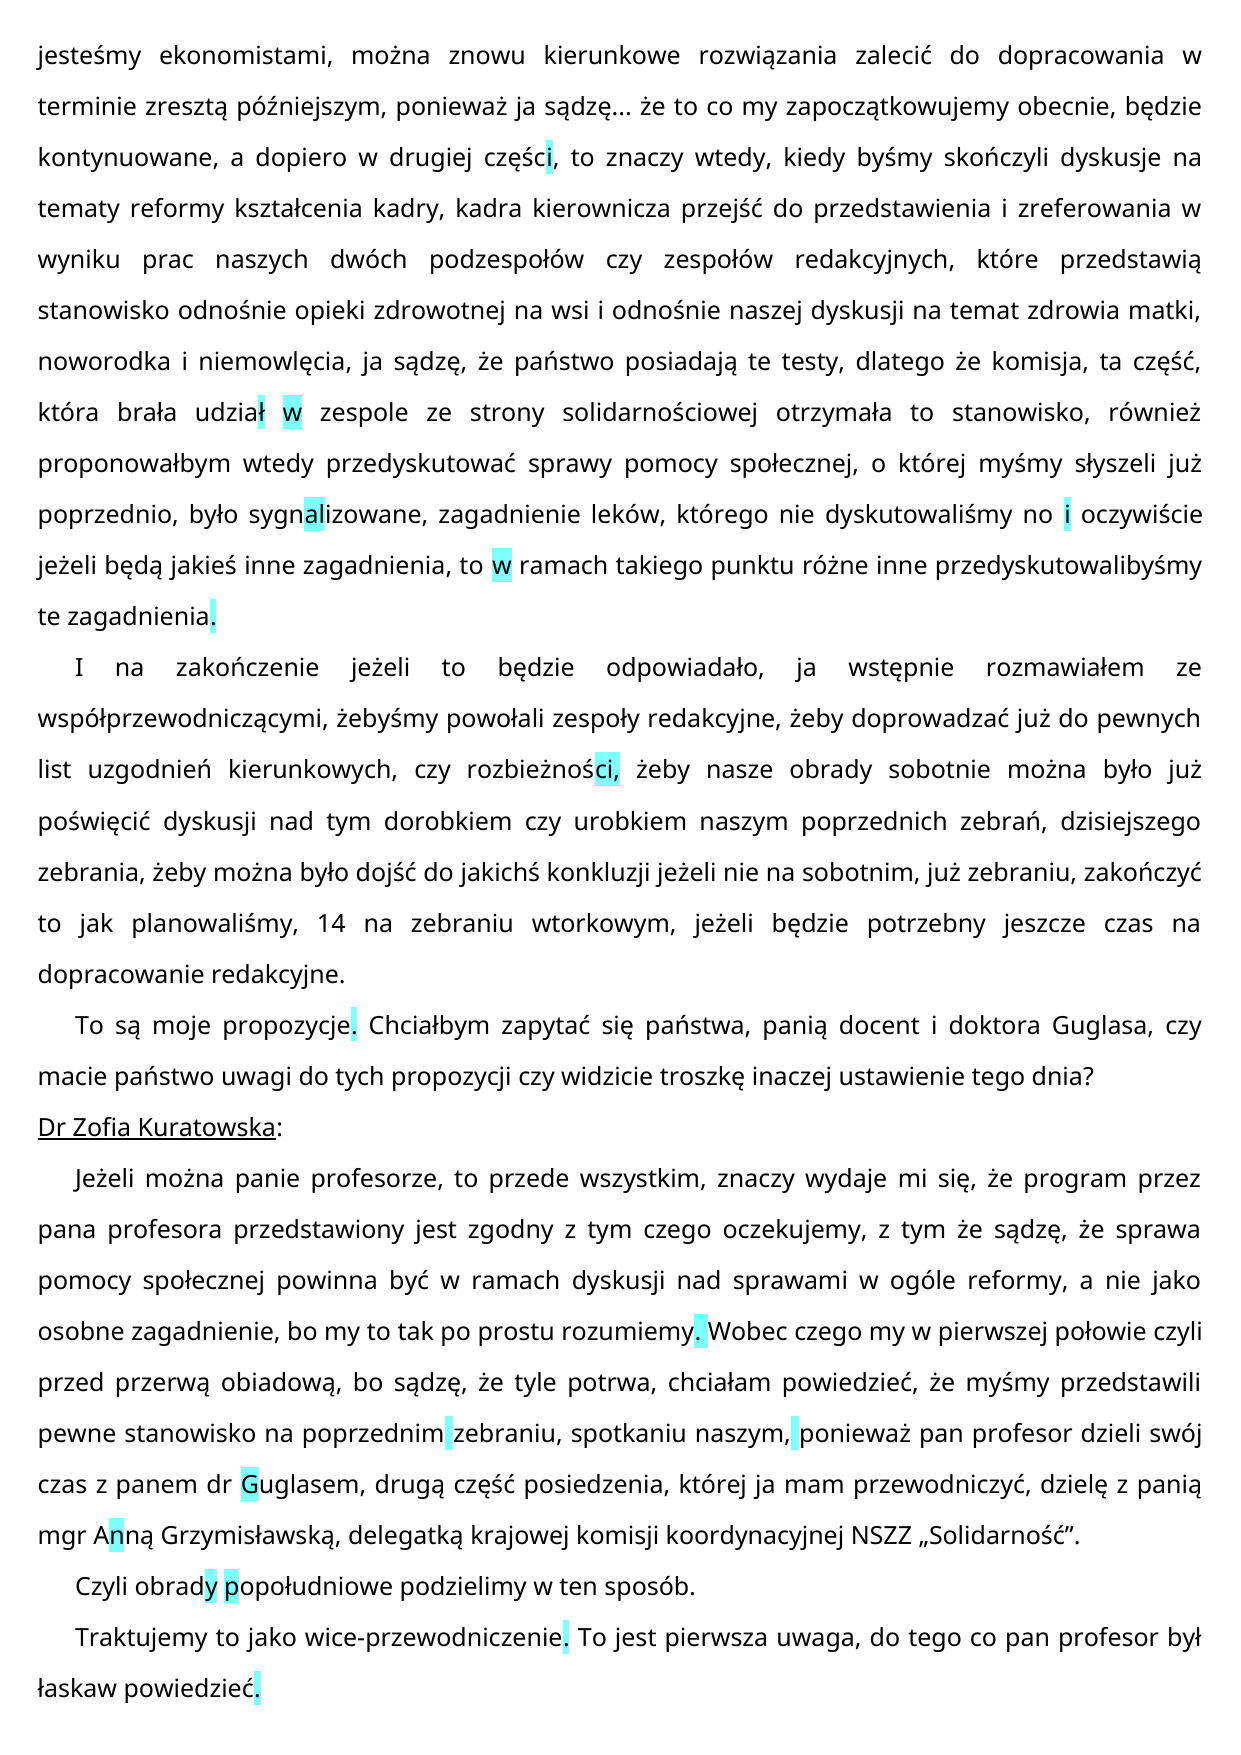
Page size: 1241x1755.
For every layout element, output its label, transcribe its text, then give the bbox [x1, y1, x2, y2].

text Jeżeli można panie profesorze, to przede wszystkim, znaczy wydaje mi się, że program przez pana profesora przedstawiony jest zgodny z tym czego oczekujemy, z tym że sądzę, że sprawa pomocy społecznej powinna być w ramach dyskusji nad sprawami w ogóle reformy, a nie jako osobne zagadnienie, bo my to tak po prostu rozumiemy. Wobec czego my w pierwszej połowie czyli przed przerwą obiadową, bo sądzę, że tyle potrwa, chciałam powiedzieć, że myśmy przedstawili pewne stanowisko na poprzednim zebraniu, spotkaniu naszym, ponieważ pan profesor dzieli swój czas z panem dr Guglasem, drugą część posiedzenia, której ja mam przewodniczyć, dzielę z panią mgr Anną Grzymisławską, delegatką krajowej komisji koordynacyjnej NSZZ „Solidarność”. [37, 1160, 1203, 1552]
text To są moje propozycje. Chciałbym zapytać się państwa, panią docent i doktora Guglasa, czy macie państwo uwagi do tych propozycji czy widzicie troszkę inaczej ustawienie tego dnia? [37, 1007, 1203, 1092]
text Czyli obrady popołudniowe podzielimy w ten sposób. [37, 1569, 1203, 1603]
text jesteśmy ekonomistami, można znowu kierunkowe rozwiązania zalecić do dopracowania w terminie zresztą późniejszym, ponieważ ja sądzę... że to co my zapoczątkowujemy obecnie, będzie kontynuowane, a dopiero w drugiej części, to znaczy wtedy, kiedy byśmy skończyli dyskusje na tematy reformy kształcenia kadry, kadra kierownicza przejść do przedstawienia i zreferowania w wyniku prac naszych dwóch podzespołów czy zespołów redakcyjnych, które przedstawią stanowisko odnośnie opieki zdrowotnej na wsi i odnośnie naszej dyskusji na temat zdrowia matki, noworodka i niemowlęcia, ja sądzę, że państwo posiadają te testy, dlatego że komisja, ta część, która brała udział w zespole ze strony solidarnościowej otrzymała to stanowisko, również proponowałbym wtedy przedyskutować sprawy pomocy społecznej, o której myśmy słyszeli już poprzednio, było sygnalizowane, zagadnienie leków, którego nie dyskutowaliśmy no i oczywiście jeżeli będą jakieś inne zagadnienia, to w ramach takiego punktu różne inne przedyskutowalibyśmy te zagadnienia. [37, 37, 1203, 633]
text Traktujemy to jako wice-przewodniczenie. To jest pierwsza uwaga, do tego co pan profesor był łaskaw powiedzieć. [37, 1620, 1203, 1705]
text Dr Zofia Kuratowska: [37, 1109, 1203, 1143]
text I na zakończenie jeżeli to będzie odpowiadało, ja wstępnie rozmawiałem ze współprzewodniczącymi, żebyśmy powołali zespoły redakcyjne, żeby doprowadzać już do pewnych list uzgodnień kierunkowych, czy rozbieżności, żeby nasze obrady sobotnie można było już poświęcić dyskusji nad tym dorobkiem czy urobkiem naszym poprzednich zebrań, dzisiejszego zebrania, żeby można było dojść do jakichś konkluzji jeżeli nie na sobotnim, już zebraniu, zakończyć to jak planowaliśmy, 14 na zebraniu wtorkowym, jeżeli będzie potrzebny jeszcze czas na dopracowanie redakcyjne. [37, 650, 1203, 990]
